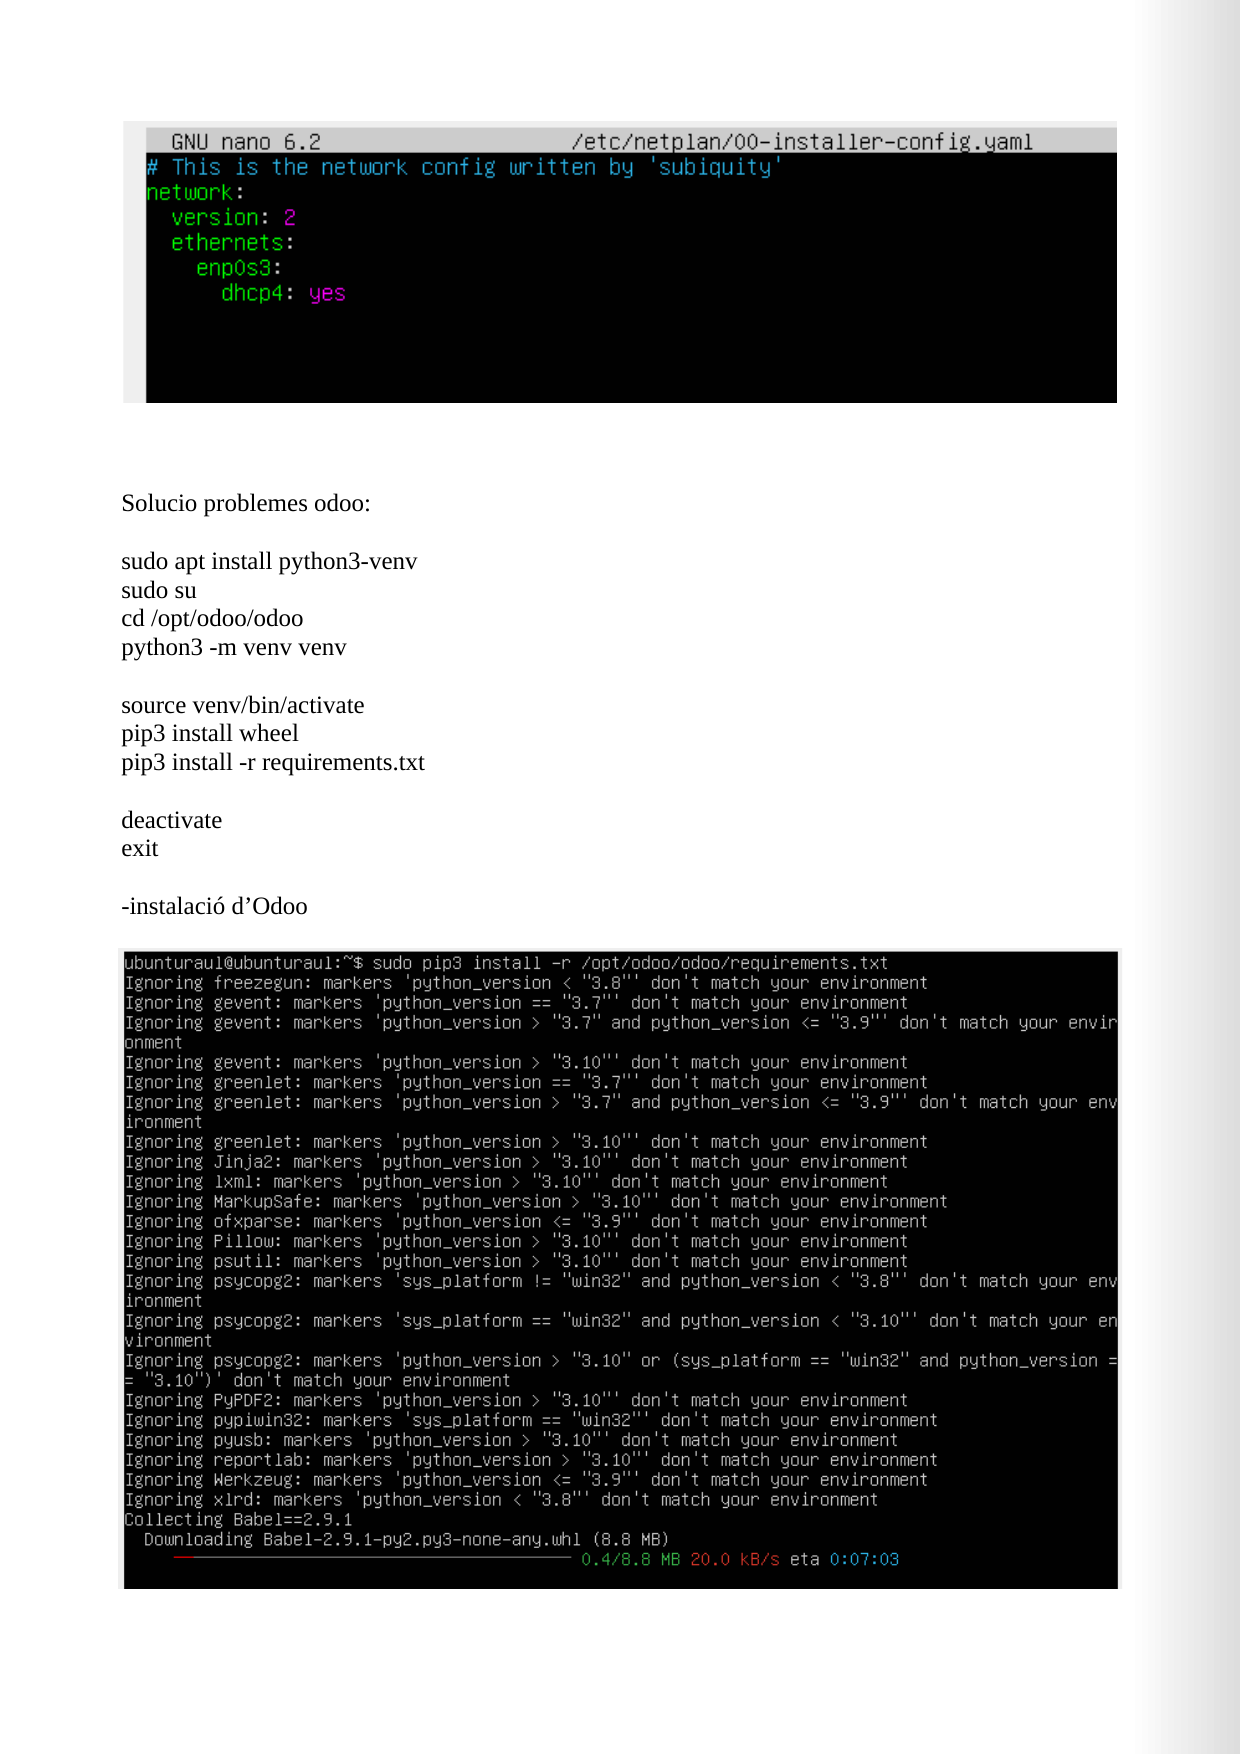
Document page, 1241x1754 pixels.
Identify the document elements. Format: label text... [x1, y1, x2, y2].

text -instalació d’Odoo [121, 891, 1119, 920]
text sudo apt install python3-venv [121, 546, 1119, 575]
picture [123, 121, 1117, 403]
text pip3 install -r requirements.txt [121, 747, 1119, 776]
picture [118, 948, 1123, 1589]
text cd /opt/odoo/odoo [121, 603, 1119, 632]
text source venv/bin/activate [121, 690, 1119, 718]
text sudo su [121, 575, 1119, 603]
text exit [121, 833, 1119, 862]
text Solucio problemes odoo: [121, 488, 1119, 517]
text pip3 install wheel [121, 718, 1119, 747]
text deactivate [121, 805, 1119, 833]
text python3 -m venv venv [121, 632, 1119, 661]
